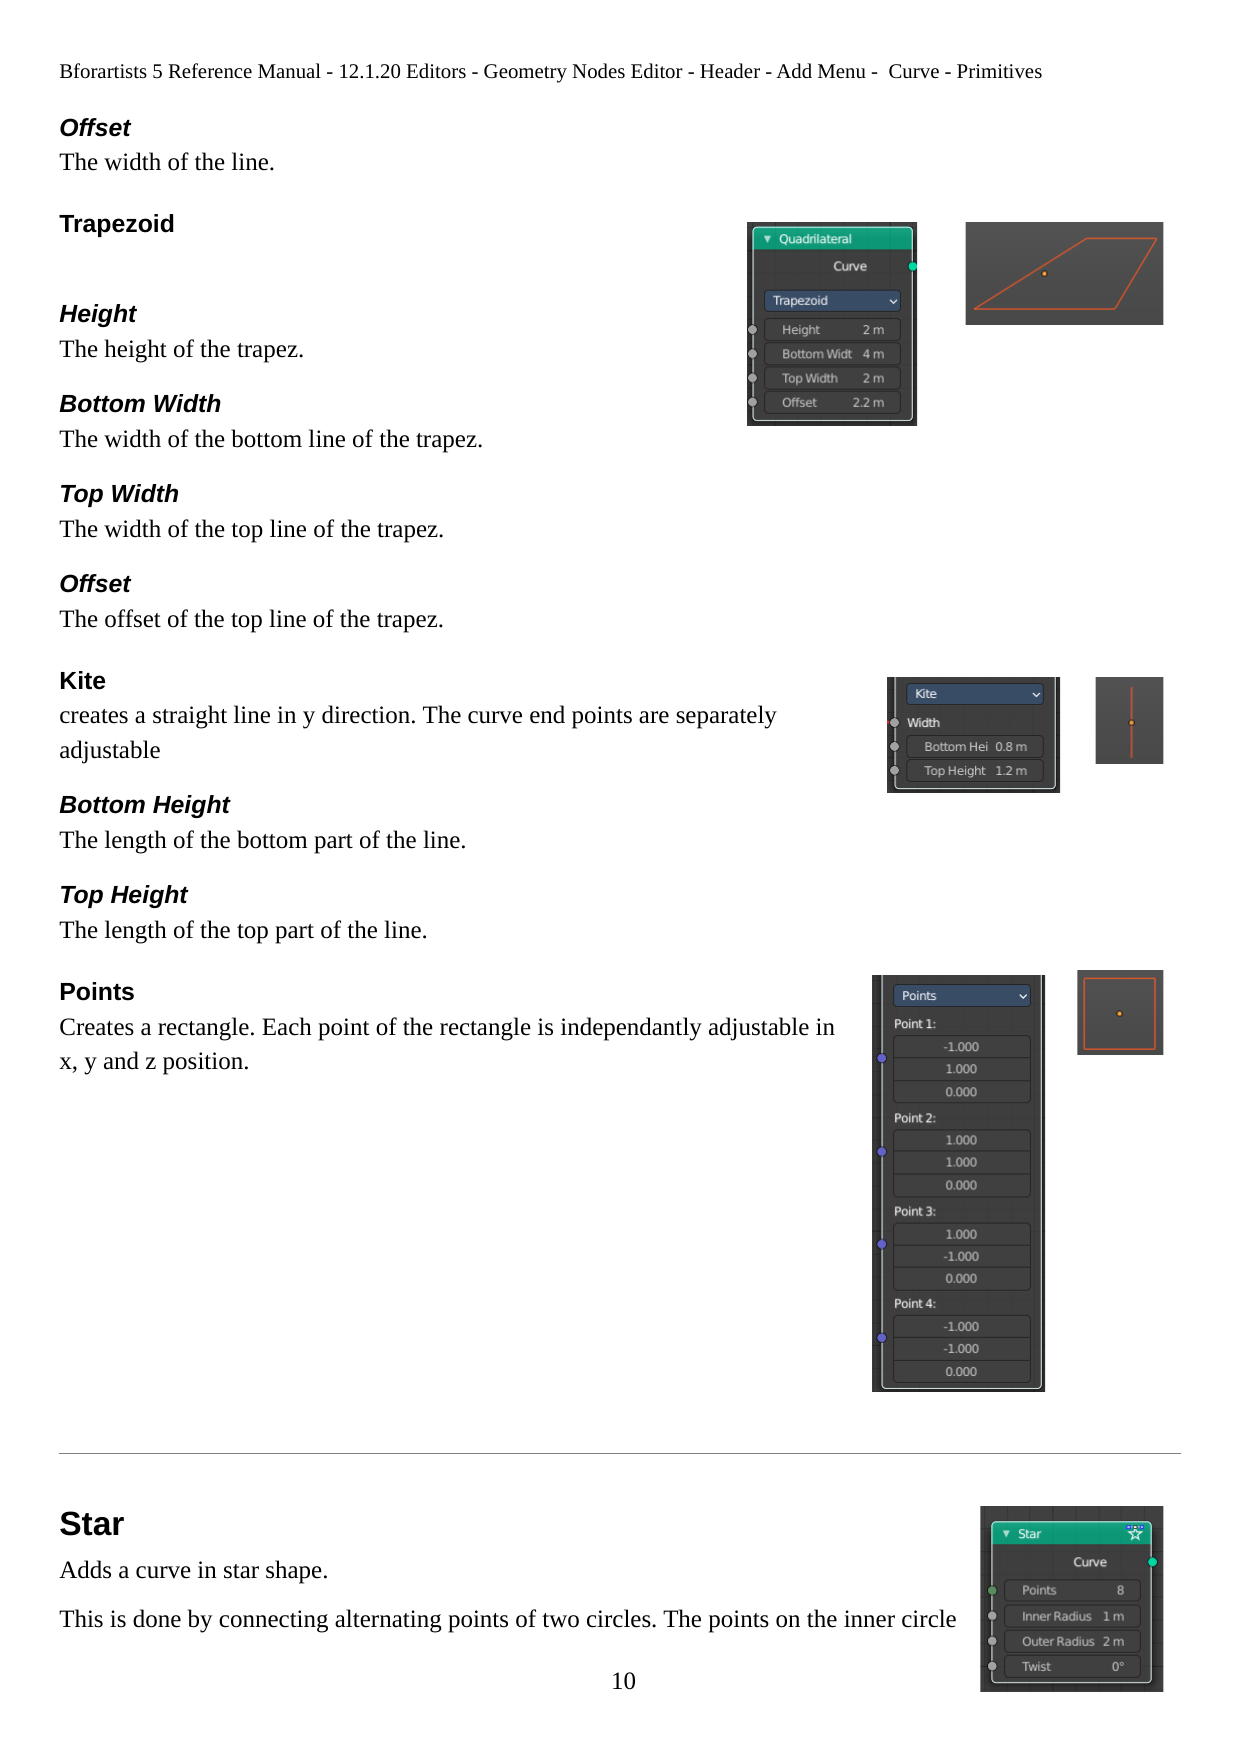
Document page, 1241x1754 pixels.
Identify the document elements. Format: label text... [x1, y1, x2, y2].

subtitle Star [59, 1503, 1181, 1542]
picture [747, 222, 918, 426]
text The width of the bottom line of the trapez. [59, 424, 1181, 453]
picture [965, 222, 1164, 325]
subtitle Bottom Width [59, 389, 747, 418]
text The width of the top line of the trapez. [59, 514, 1181, 543]
text creates a straight line in y direction. The curve end points are separately adjustable [59, 701, 887, 764]
picture [872, 975, 1046, 1392]
text The length of the bottom part of the line. [59, 825, 1181, 854]
subtitle Height [59, 299, 747, 328]
subtitle Trapezoid [59, 209, 1181, 237]
subtitle Points [59, 977, 872, 1005]
subtitle Top Width [59, 479, 1181, 508]
text Creates a rectangle. Each point of the rectangle is independantly adjustable in x, y and z position. [59, 1012, 872, 1075]
subtitle Kite [59, 666, 1181, 694]
picture [1095, 677, 1164, 764]
picture [980, 1506, 1164, 1692]
subtitle [918, 389, 1181, 418]
subtitle Offset [59, 569, 1181, 598]
subtitle [1164, 977, 1181, 1005]
text The length of the top part of the line. [59, 915, 1181, 944]
subtitle Offset [59, 113, 1181, 141]
picture [1077, 970, 1164, 1055]
text The offset of the top line of the trapez. [59, 604, 1181, 633]
picture [887, 677, 1060, 793]
text The width of the line. [59, 147, 1181, 176]
subtitle [1046, 977, 1077, 1005]
subtitle Bottom Height [59, 790, 1181, 819]
subtitle Top Height [59, 880, 1181, 909]
text [1046, 1012, 1181, 1075]
text This is done by connecting alternating points of two circles. The points on the inner circle [59, 1604, 980, 1632]
text [1060, 701, 1095, 764]
subtitle [918, 299, 1181, 328]
text Adds a curve in star shape. [59, 1555, 980, 1583]
text The height of the trapez. [59, 334, 747, 363]
text [918, 334, 1181, 363]
